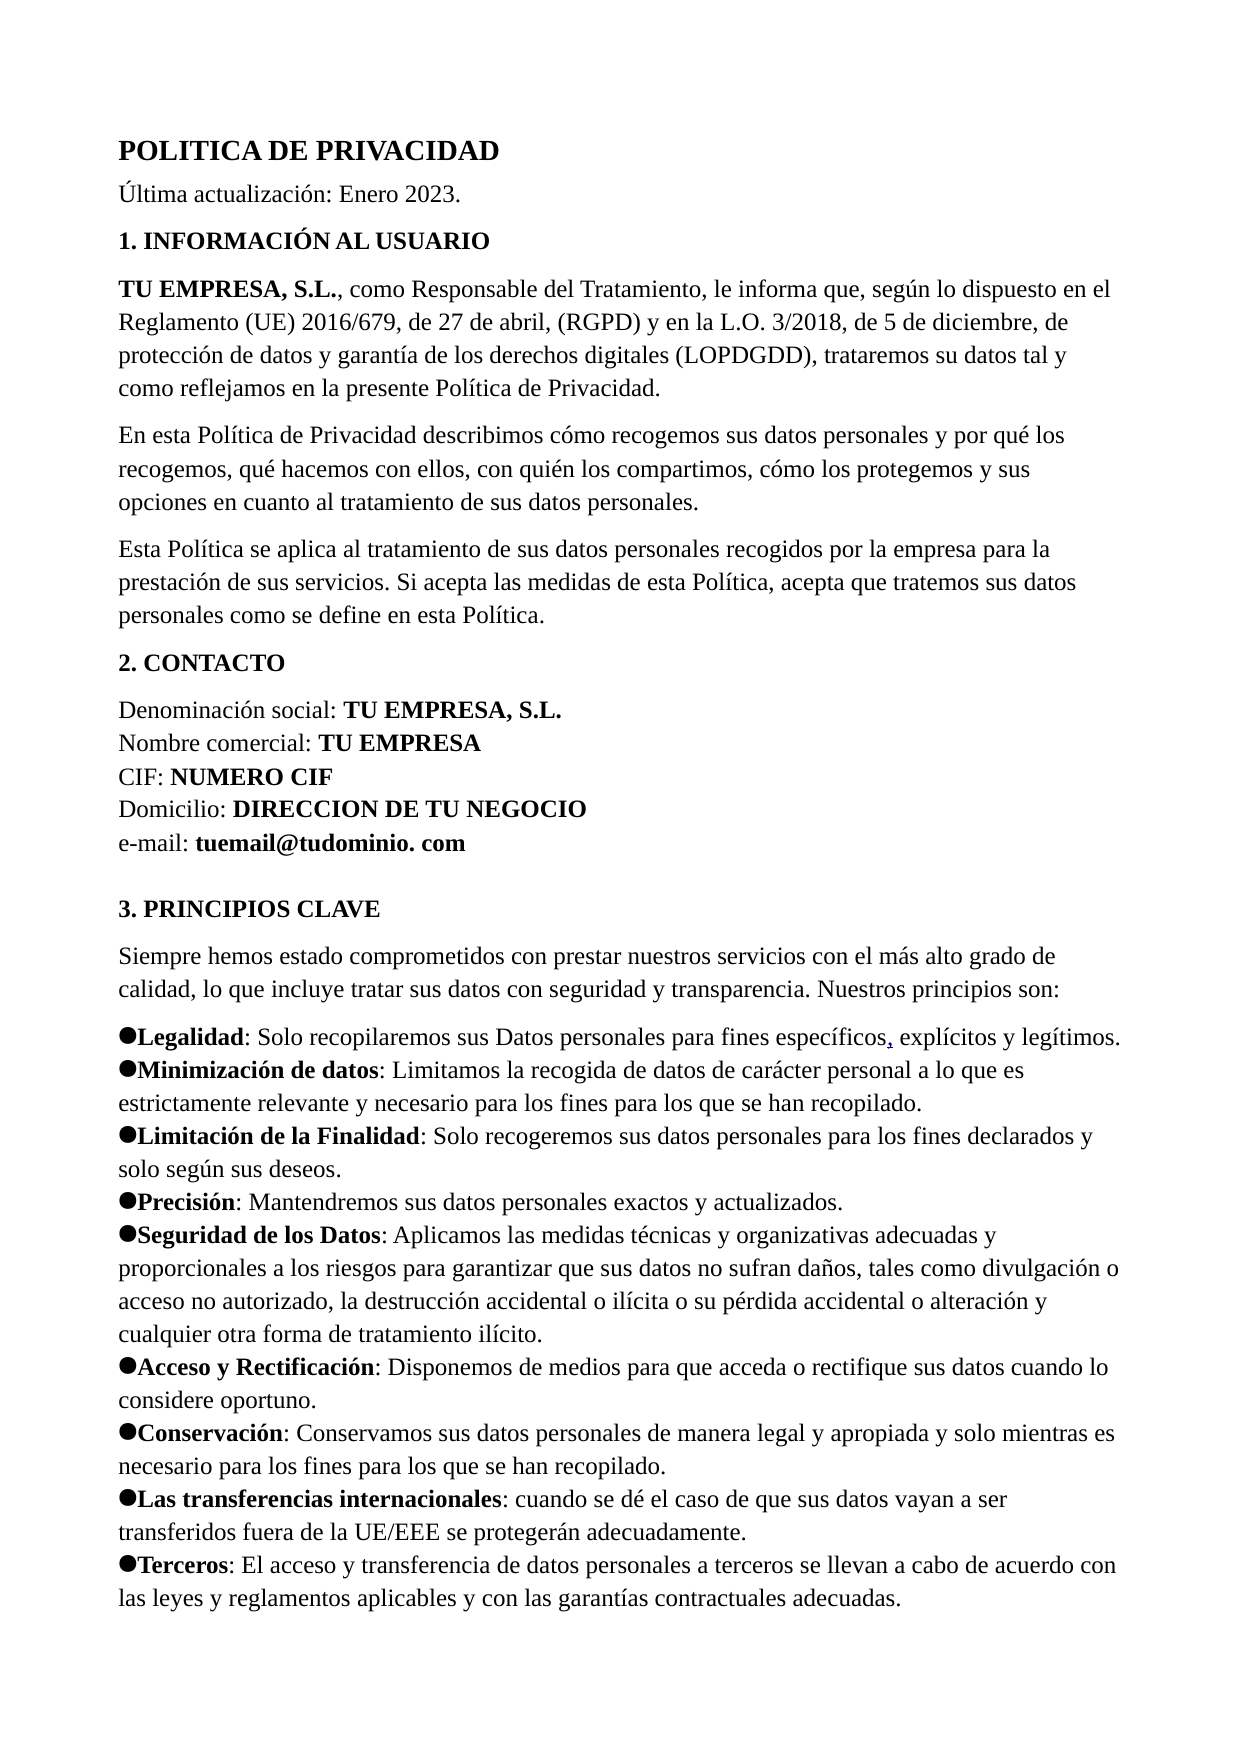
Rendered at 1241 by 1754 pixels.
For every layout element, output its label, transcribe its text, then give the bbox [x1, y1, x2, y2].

list Las transferencias internacionales: cuando se dé el caso de que sus datos vayan a ser transferidos fuera de la UE/EEE se protegerán adecuadamente. [118, 1484, 1122, 1546]
text Denominación social: TU EMPRESA, S.L. Nombre comercial: TU EMPRESA CIF: NUMERO CIF Domicilio: DIRECCION DE TU NEGOCIO e-mail: tuemail@tudominio. com 3. PRINCIPIOS CLAVE [118, 696, 1122, 922]
list Precisión: Mantendremos sus datos personales exactos y actualizados. [118, 1187, 1122, 1216]
text 1. INFORMACIÓN AL USUARIO [118, 226, 1122, 255]
text Esta Política se aplica al tratamiento de sus datos personales recogidos por la empresa para la prestación de sus servicios. Si acepta las medidas de esta Política, acepta que tratemos sus datos personales como se define en esta Política. [118, 534, 1122, 629]
list Terceros: El acceso y transferencia de datos personales a terceros se llevan a cabo de acuerdo con las leyes y reglamentos aplicables y con las garantías contractuales adecuadas. [118, 1550, 1122, 1612]
text En esta Política de Privacidad describimos cómo recogemos sus datos personales y por qué los recogemos, qué hacemos con ellos, con quién los compartimos, cómo los protegemos y sus opciones en cuanto al tratamiento de sus datos personales. [118, 421, 1122, 515]
list Limitación de la Finalidad: Solo recogeremos sus datos personales para los fines declarados y solo según sus deseos. [118, 1121, 1122, 1183]
text Siempre hemos estado comprometidos con prestar nuestros servicios con el más alto grado de calidad, lo que incluye tratar sus datos con seguridad y transparencia. Nuestros principios son: [118, 941, 1122, 1003]
text Última actualización: Enero 2023. [118, 179, 1122, 207]
list Seguridad de los Datos: Aplicamos las medidas técnicas y organizativas adecuadas y proporcionales a los riesgos para garantizar que sus datos no sufran daños, tales como divulgación o acceso no autorizado, la destrucción accidental o ilícita o su pérdida accidental o alteración y cualquier otra forma de tratamiento ilícito. [118, 1220, 1122, 1348]
list Acceso y Rectificación: Disponemos de medios para que acceda o rectifique sus datos cuando lo considere oportuno. [118, 1352, 1122, 1414]
list Conservación: Conservamos sus datos personales de manera legal y apropiada y solo mientras es necesario para los fines para los que se han recopilado. [118, 1418, 1122, 1480]
text 2. CONTACTO [118, 648, 1122, 677]
subtitle POLITICA DE PRIVACIDAD [118, 133, 1122, 166]
text TU EMPRESA, S.L., como Responsable del Tratamiento, le informa que, según lo dispuesto en el Reglamento (UE) 2016/679, de 27 de abril, (RGPD) y en la L.O. 3/2018, de 5 de diciembre, de protección de datos y garantía de los derechos digitales (LOPDGDD), trataremos su datos tal y como reflejamos en la presente Política de Privacidad. [118, 274, 1122, 402]
list Legalidad: Solo recopilaremos sus Datos personales para fines específicos, explícitos y legítimos. [118, 1022, 1122, 1051]
list Minimización de datos: Limitamos la recogida de datos de carácter personal a lo que es estrictamente relevante y necesario para los fines para los que se han recopilado. [118, 1055, 1122, 1117]
